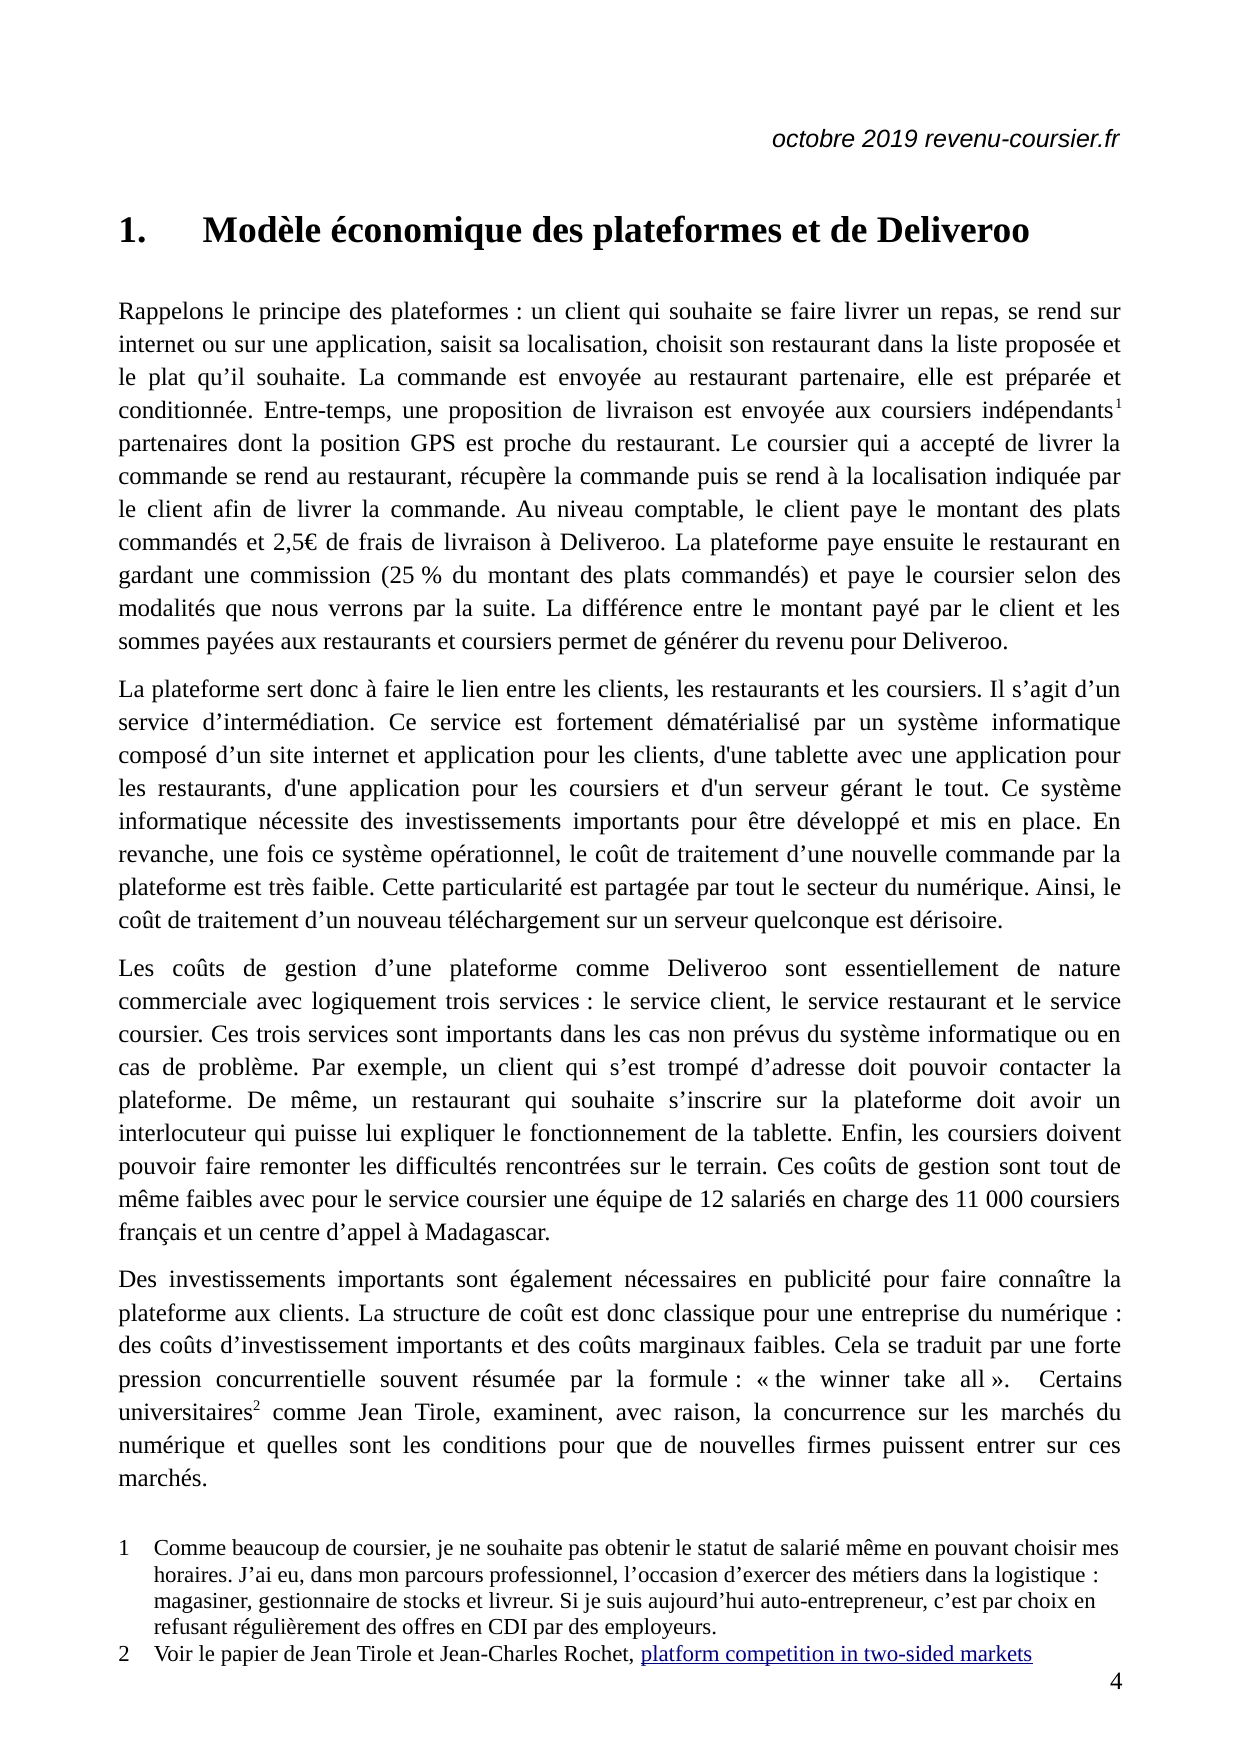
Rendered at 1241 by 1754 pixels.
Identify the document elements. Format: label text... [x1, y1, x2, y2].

text Voir le papier de Jean Tirole et Jean-Charles Rochet, platform competition in two-sided markets [118, 1640, 1122, 1666]
text La plateforme sert donc à faire le lien entre les clients, les restaurants et les coursiers. Il s’agit d’un service d’intermédiation. Ce service est fortement dématérialisé par un système informatique composé d’un site internet et application pour les clients, d'une tablette avec une application pour les restaurants, d'une application pour les coursiers et d'un serveur gérant le tout. Ce système informatique nécessite des investissements importants pour être développé et mis en place. En revanche, une fois ce système opérationnel, le coût de traitement d’une nouvelle commande par la plateforme est très faible. Cette particularité est partagée par tout le secteur du numérique. Ainsi, le coût de traitement d’un nouveau téléchargement sur un serveur quelconque est dérisoire. [118, 674, 1122, 934]
text Rappelons le principe des plateformes : un client qui souhaite se faire livrer un repas, se rend sur internet ou sur une application, saisit sa localisation, choisit son restaurant dans la liste proposée et le plat qu’il souhaite. La commande est envoyée au restaurant partenaire, elle est préparée et conditionnée. Entre-temps, une proposition de livraison est envoyée aux coursiers indépendants partenaires dont la position GPS est proche du restaurant. Le coursier qui a accepté de livrer la commande se rend au restaurant, récupère la commande puis se rend à la localisation indiquée par le client afin de livrer la commande. Au niveau comptable, le client paye le montant des plats commandés et 2,5€ de frais de livraison à Deliveroo. La plateforme paye ensuite le restaurant en gardant une commission (25 % du montant des plats commandés) et paye le coursier selon des modalités que nous verrons par la suite. La différence entre le montant payé par le client et les sommes payées aux restaurants et coursiers permet de générer du revenu pour Deliveroo. [118, 263, 1122, 655]
subtitle Modèle économique des plateformes et de Deliveroo [118, 208, 1122, 251]
text Comme beaucoup de coursier, je ne souhaite pas obtenir le statut de salarié même en pouvant choisir mes horaires. J’ai eu, dans mon parcours professionnel, l’occasion d’exercer des métiers dans la logistique : magasiner, gestionnaire de stocks et livreur. Si je suis aujourd’hui auto-entrepreneur, c’est par choix en refusant régulièrement des offres en CDI par des employeurs. [118, 1534, 1122, 1640]
text Des investissements importants sont également nécessaires en publicité pour faire connaître la plateforme aux clients. La structure de coût est donc classique pour une entreprise du numérique : des coûts d’investissement importants et des coûts marginaux faibles. Cela se traduit par une forte pression concurrentielle souvent résumée par la formule : « the winner take all ». Certains universitaires comme Jean Tirole, examinent, avec raison, la concurrence sur les marchés du numérique et quelles sont les conditions pour que de nouvelles firmes puissent entrer sur ces marchés. [118, 1264, 1122, 1491]
text Les coûts de gestion d’une plateforme comme Deliveroo sont essentiellement de nature commerciale avec logiquement trois services : le service client, le service restaurant et le service coursier. Ces trois services sont importants dans les cas non prévus du système informatique ou en cas de problème. Par exemple, un client qui s’est trompé d’adresse doit pouvoir contacter la plateforme. De même, un restaurant qui souhaite s’inscrire sur la plateforme doit avoir un interlocuteur qui puisse lui expliquer le fonctionnement de la tablette. Enfin, les coursiers doivent pouvoir faire remonter les difficultés rencontrées sur le terrain. Ces coûts de gestion sont tout de même faibles avec pour le service coursier une équipe de 12 salariés en charge des 11 000 coursiers français et un centre d’appel à Madagascar. [118, 953, 1122, 1246]
